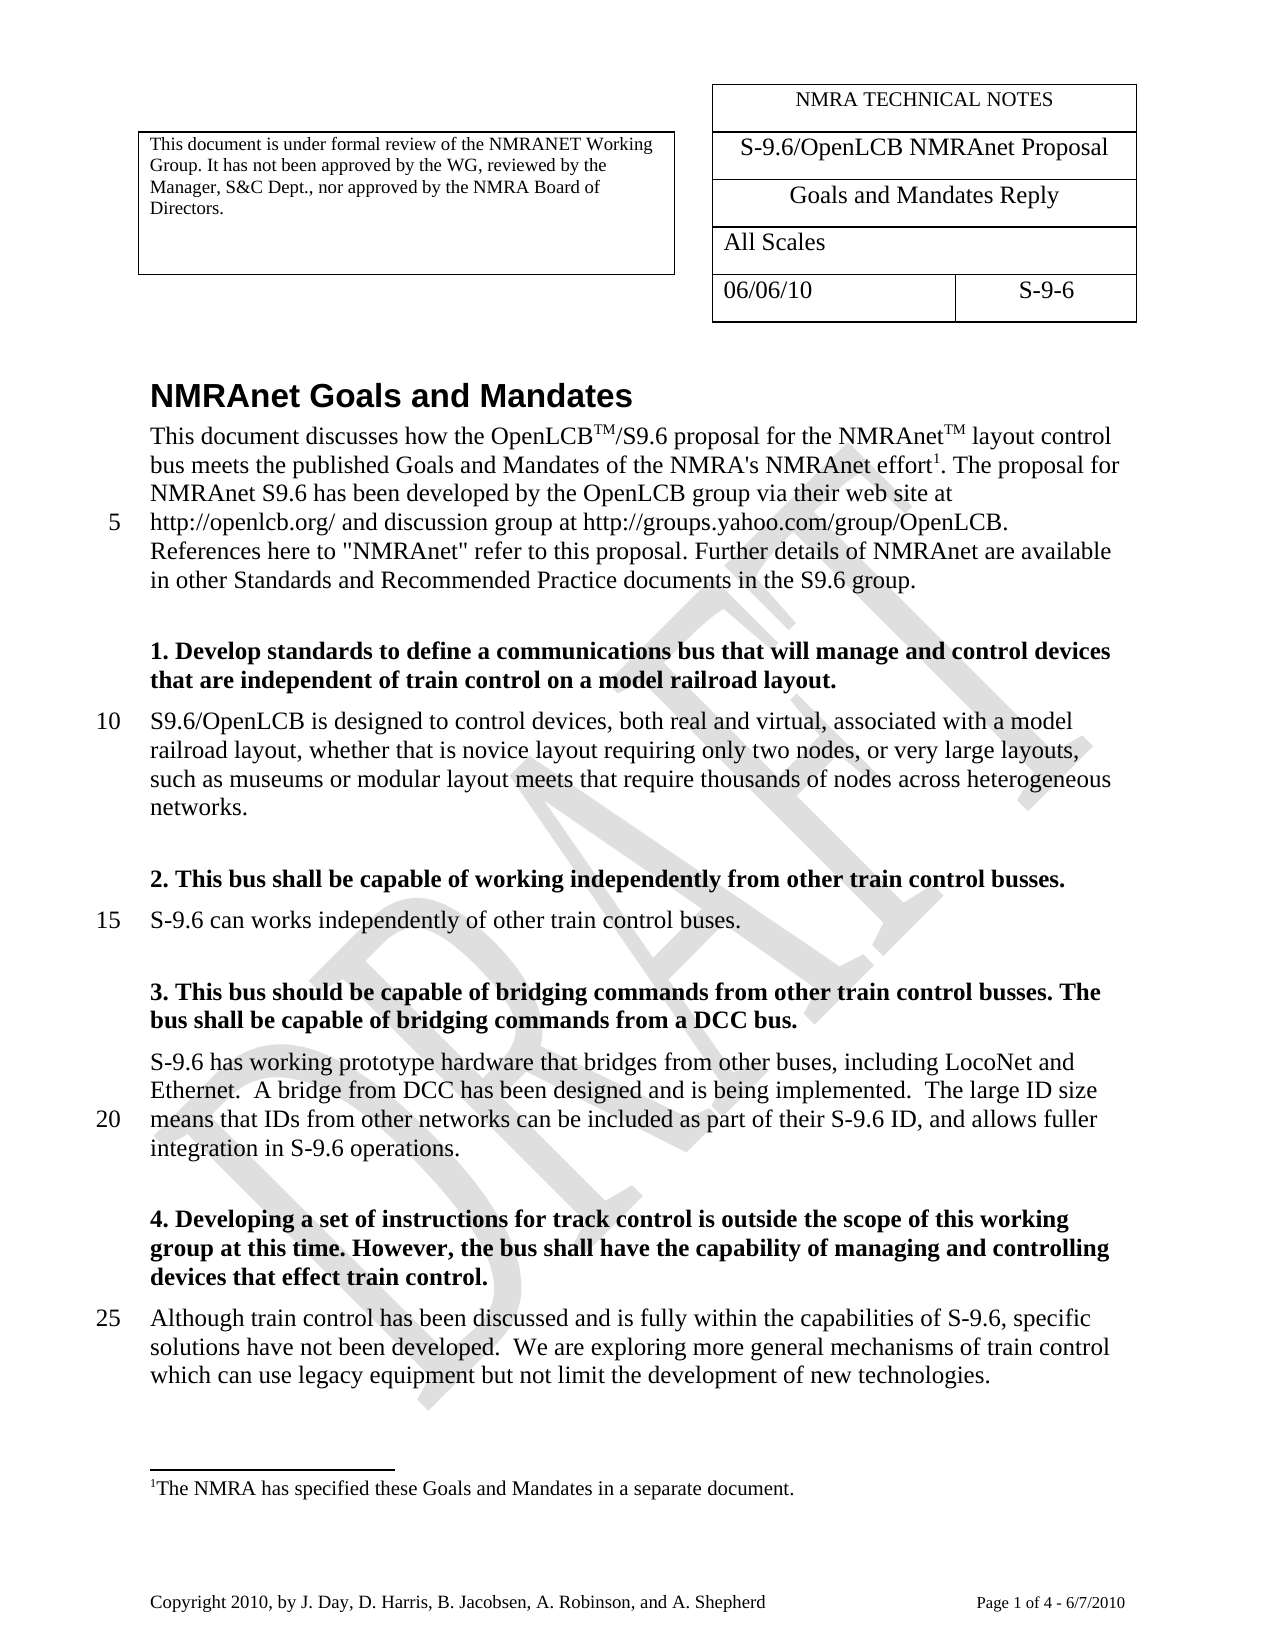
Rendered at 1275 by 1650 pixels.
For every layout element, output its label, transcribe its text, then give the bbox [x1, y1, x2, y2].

subtitle 2. This bus shall be capable of working independently from other train control busses. [589, 864, 677, 893]
subtitle 2. This bus shall be capable of working independently from other train control busses. [866, 864, 1125, 893]
text S-9.6 can works independently of other train control buses. [448, 905, 617, 934]
text S-9.6 has working prototype hardware that bridges from other buses, including LocoNet and Ethernet. A bridge from DCC has been designed and is being implemented. The large ID size means that IDs from other networks can be included as part of their S-9.6 ID, and allows fuller integration in S-9.6 operations. [504, 1047, 1125, 1162]
text S-9.6 has working prototype hardware that bridges from other buses, including LocoNet and Ethernet. A bridge from DCC has been designed and is being implemented. The large ID size means that IDs from other networks can be included as part of their S-9.6 ID, and allows fuller integration in S-9.6 operations. [150, 1047, 256, 1162]
text S-9.6 can works independently of other train control buses. [150, 905, 387, 934]
subtitle 3. This bus should be capable of bridging commands from other train control busses. The bus shall be capable of bridging commands from a DCC bus. [524, 977, 686, 1034]
text The NMRA has specified these Goals and Mandates in a separate document. [150, 1476, 1125, 1500]
subtitle 2. This bus shall be capable of working independently from other train control busses. [150, 864, 589, 893]
subtitle 3. This bus should be capable of bridging commands from other train control busses. The bus shall be capable of bridging commands from a DCC bus. [150, 977, 396, 1034]
text S-9.6 has working prototype hardware that bridges from other buses, including LocoNet and Ethernet. A bridge from DCC has been designed and is being implemented. The large ID size means that IDs from other networks can be included as part of their S-9.6 ID, and allows fuller integration in S-9.6 operations. [308, 1047, 524, 1162]
text S9.6/OpenLCB is designed to control devices, both real and virtual, associated with a model railroad layout, whether that is novice layout requiring only two nodes, or very large layouts, such as museums or modular layout meets that require thousands of nodes across heterogeneous networks. [708, 706, 819, 776]
text S-9.6 has working prototype hardware that bridges from other buses, including LocoNet and Ethernet. A bridge from DCC has been designed and is being implemented. The large ID size means that IDs from other networks can be included as part of their S-9.6 ID, and allows fuller integration in S-9.6 operations. [212, 1078, 415, 1162]
subtitle 4. Developing a set of instructions for track control is outside the scope of this working group at this time. However, the bus shall have the capability of managing and controlling devices that effect train control. [150, 1204, 343, 1291]
text Although train control has been discussed and is fully within the capabilities of S-9.6, specific solutions have not been developed. We are exploring more general mechanisms of train control which can use legacy equipment but not limit the development of new technologies. [150, 1303, 427, 1389]
subtitle 2. This bus shall be capable of working independently from other train control busses. [691, 864, 852, 893]
subtitle 4. Developing a set of instructions for track control is outside the scope of this working group at this time. However, the bus shall have the capability of managing and controlling devices that effect train control. [492, 1204, 1125, 1291]
subtitle 3. This bus should be capable of bridging commands from other train control busses. The bus shall be capable of bridging commands from a DCC bus. [669, 977, 1125, 1034]
subtitle NMRAnet Goals and Mandates [150, 376, 1125, 415]
text S9.6/OpenLCB is designed to control devices, both real and virtual, associated with a model railroad layout, whether that is novice layout requiring only two nodes, or very large layouts, such as museums or modular layout meets that require thousands of nodes across heterogeneous networks. [150, 706, 780, 821]
subtitle 1. Develop standards to define a communications bus that will manage and control devices that are independent of train control on a model railroad layout. [665, 636, 954, 694]
text S-9.6 can works independently of other train control buses. [618, 905, 700, 934]
subtitle 4. Developing a set of instructions for track control is outside the scope of this working group at this time. However, the bus shall have the capability of managing and controlling devices that effect train control. [300, 1204, 494, 1291]
text Although train control has been discussed and is fully within the capabilities of S-9.6, specific solutions have not been developed. We are exploring more general mechanisms of train control which can use legacy equipment but not limit the development of new technologies. [452, 1303, 1125, 1389]
subtitle 3. This bus should be capable of bridging commands from other train control busses. The bus shall be capable of bridging commands from a DCC bus. [383, 977, 515, 1034]
subtitle 1. Develop standards to define a communications bus that will manage and control devices that are independent of train control on a model railroad layout. [150, 636, 652, 694]
text S9.6/OpenLCB is designed to control devices, both real and virtual, associated with a model railroad layout, whether that is novice layout requiring only two nodes, or very large layouts, such as museums or modular layout meets that require thousands of nodes across heterogeneous networks. [798, 706, 1125, 821]
text This document discusses how the OpenLCBTM/S9.6 proposal for the NMRAnetTM layout control bus meets the published Goals and Mandates of the NMRA's NMRAnet effort. The proposal for NMRAnet S9.6 has been developed by the OpenLCB group via their web site at http://openlcb.org/ and discussion group at http://groups.yahoo.com/group/OpenLCB. References here to "NMRAnet" refer to this proposal. Further details of NMRAnet are available in other Standards and Recommended Practice documents in the S9.6 group. [150, 421, 1125, 593]
text S-9.6 can works independently of other train control buses. [907, 905, 1125, 934]
subtitle 1. Develop standards to define a communications bus that will manage and control devices that are independent of train control on a model railroad layout. [939, 636, 1125, 694]
text S-9.6 can works independently of other train control buses. [751, 905, 882, 934]
